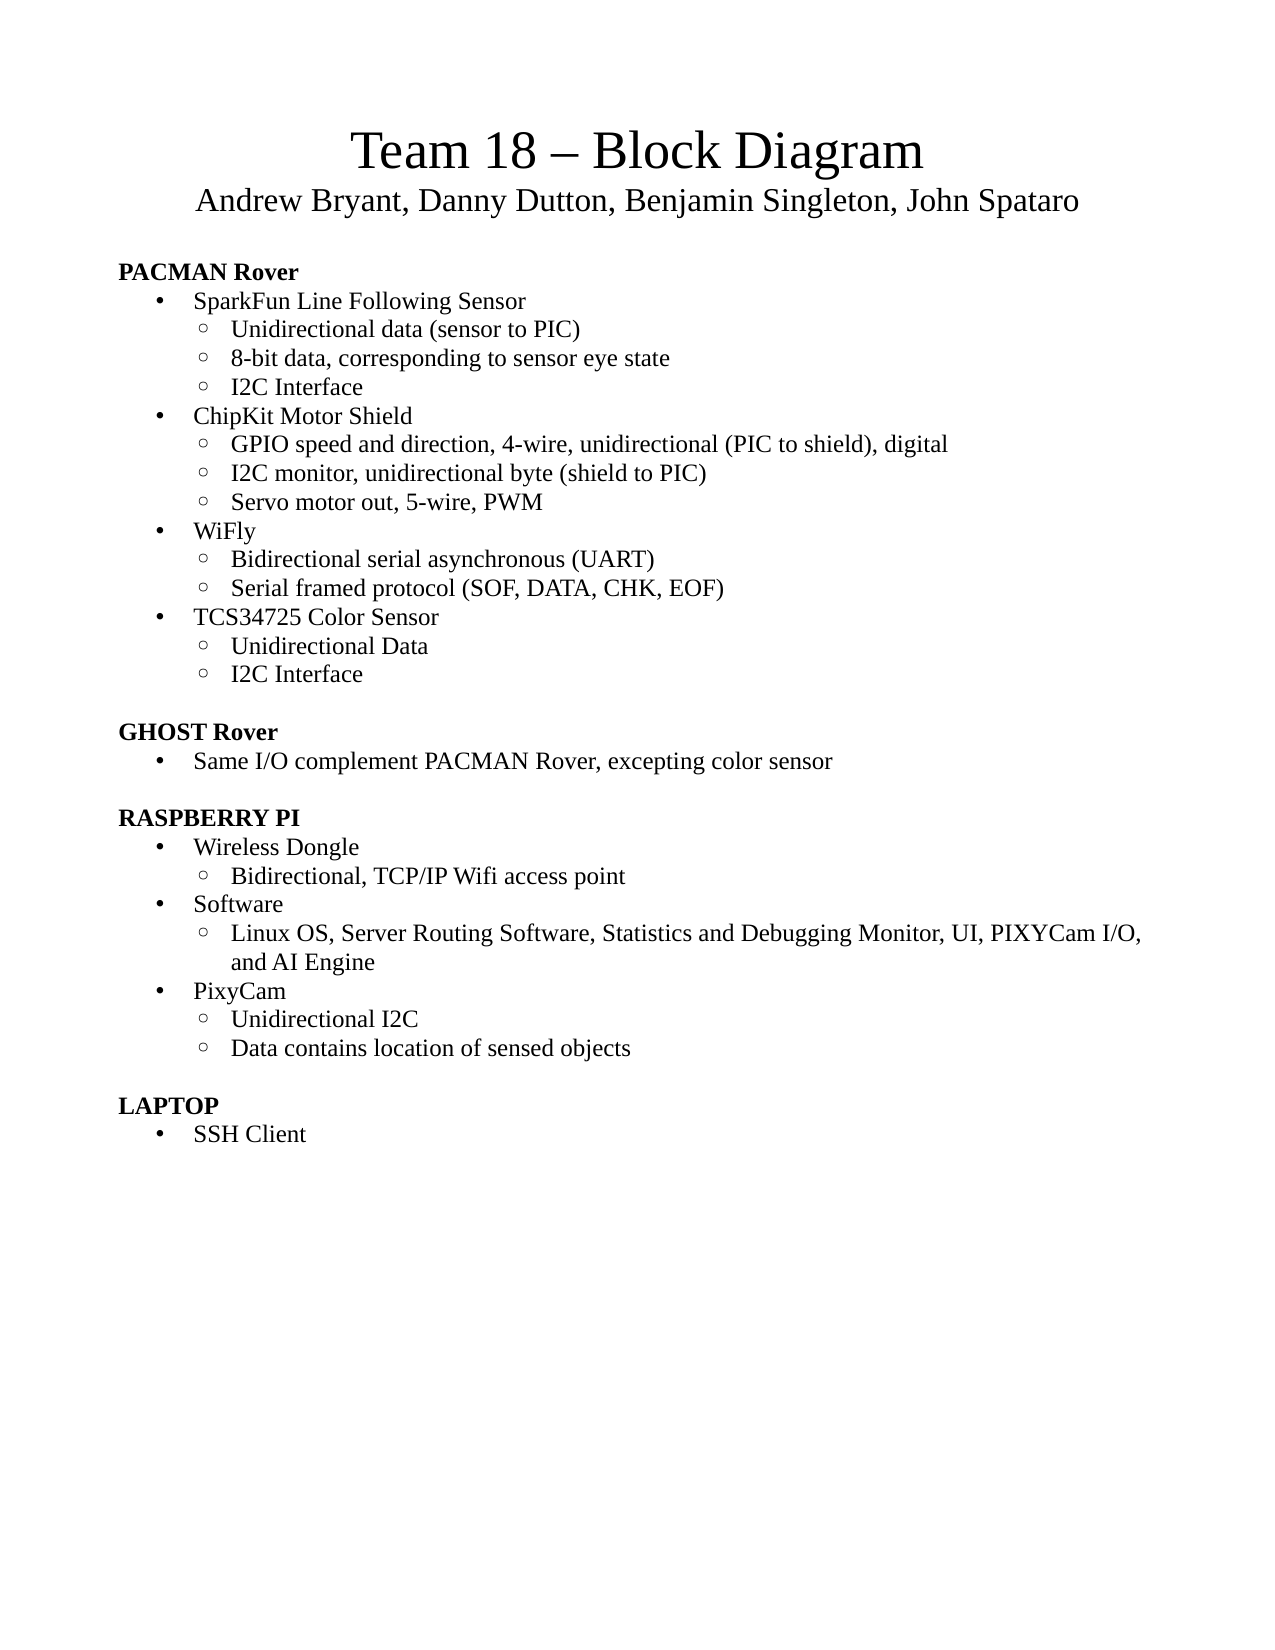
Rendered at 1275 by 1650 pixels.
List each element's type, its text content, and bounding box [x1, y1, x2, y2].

list 8-bit data, corresponding to sensor eye state [193, 343, 1157, 372]
list Bidirectional serial asynchronous (UART) [193, 544, 1157, 573]
list Wireless Dongle [156, 832, 1157, 861]
list ChipKit Motor Shield [156, 401, 1157, 429]
list Software [156, 889, 1157, 918]
list Same I/O complement PACMAN Rover, excepting color sensor [156, 746, 1157, 774]
list Unidirectional Data [193, 631, 1157, 659]
list I2C Interface [193, 372, 1157, 401]
list Unidirectional data (sensor to PIC) [193, 314, 1157, 343]
list Linux OS, Server Routing Software, Statistics and Debugging Monitor, UI, PIXYCam I/O, and AI Engine [193, 918, 1157, 976]
list SSH Client [156, 1119, 1157, 1148]
list Data contains location of sensed objects [193, 1033, 1157, 1062]
list GPIO speed and direction, 4-wire, unidirectional (PIC to shield), digital [193, 429, 1157, 458]
text LAPTOP [118, 1091, 1157, 1119]
list I2C Interface [193, 659, 1157, 688]
list WiFly [156, 516, 1157, 544]
text Team 18 – Block Diagram [118, 118, 1157, 180]
list TCS34725 Color Sensor [156, 602, 1157, 631]
text PACMAN Rover [118, 257, 1157, 286]
list Servo motor out, 5-wire, PWM [193, 487, 1157, 516]
text Andrew Bryant, Danny Dutton, Benjamin Singleton, John Spataro [118, 180, 1157, 219]
list Serial framed protocol (SOF, DATA, CHK, EOF) [193, 573, 1157, 602]
list Bidirectional, TCP/IP Wifi access point [193, 861, 1157, 889]
text GHOST Rover [118, 717, 1157, 746]
list Unidirectional I2C [193, 1004, 1157, 1033]
list SparkFun Line Following Sensor [156, 286, 1157, 314]
list I2C monitor, unidirectional byte (shield to PIC) [193, 458, 1157, 487]
list PixyCam [156, 976, 1157, 1004]
text RASPBERRY PI [118, 803, 1157, 832]
